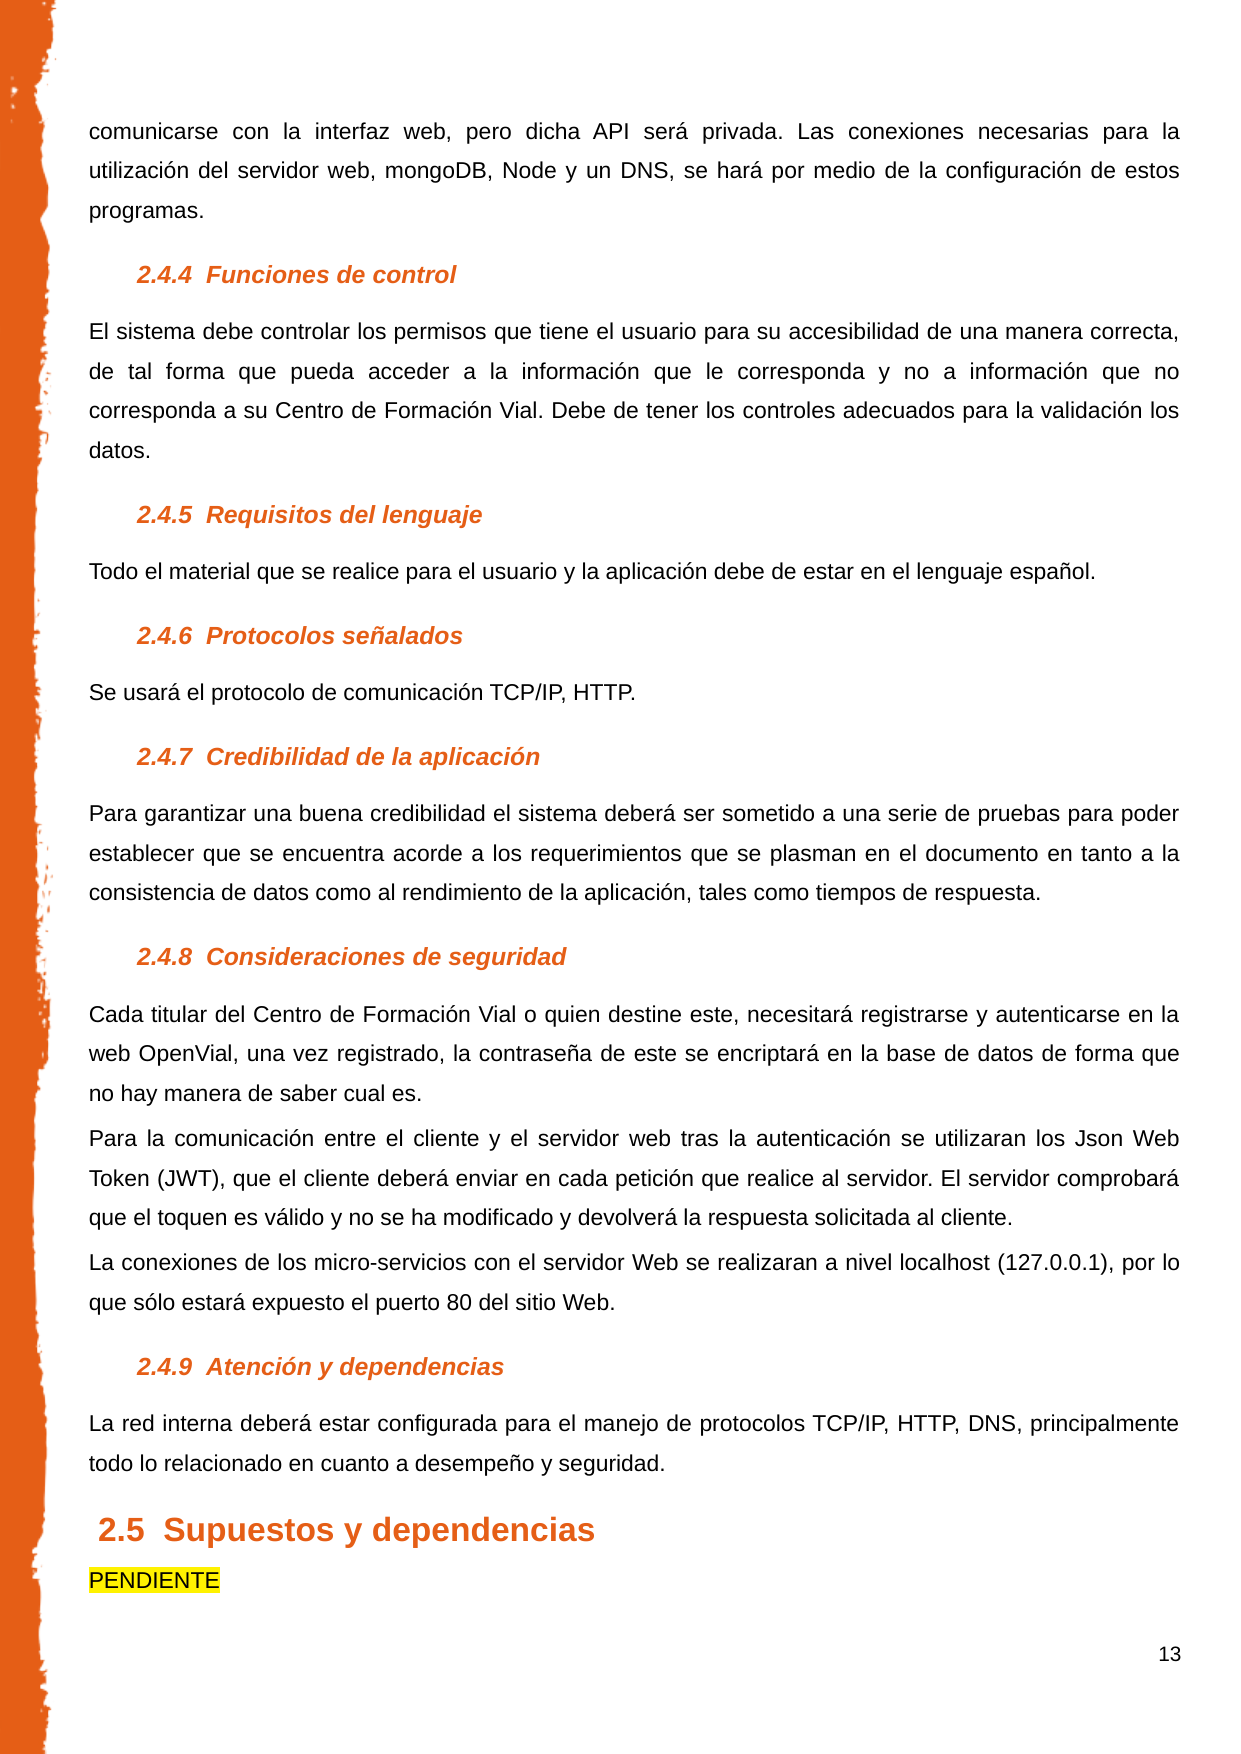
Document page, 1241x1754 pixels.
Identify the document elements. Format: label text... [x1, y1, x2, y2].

text La conexiones de los micro-servicios con el servidor Web se realizaran a nivel localhost (127.0.0.1), por lo que sólo estará expuesto el puerto 80 del sitio Web. [88, 1249, 1181, 1315]
subtitle Consideraciones de seguridad [130, 942, 1181, 971]
text Para la comunicación entre el cliente y el servidor web tras la autenticación se utilizaran los Json Web Token (JWT), que el cliente deberá enviar en cada petición que realice al servidor. El servidor comprobará que el toquen es válido y no se ha modificado y devolverá la respuesta solicitada al cliente. [88, 1125, 1181, 1230]
text El sistema debe controlar los permisos que tiene el usuario para su accesibilidad de una manera correcta, de tal forma que pueda acceder a la información que le corresponda y no a información que no corresponda a su Centro de Formación Vial. Debe de tener los controles adecuados para la validación los datos. [88, 318, 1181, 463]
subtitle Credibilidad de la aplicación [130, 742, 1181, 771]
subtitle Requisitos del lenguaje [130, 500, 1181, 528]
subtitle Atención y dependencias [130, 1352, 1181, 1381]
text Todo el material que se realice para el usuario y la aplicación debe de estar en el lenguaje español. [88, 558, 1181, 584]
picture [0, 0, 69, 1754]
text comunicarse con la interfaz web, pero dicha API será privada. Las conexiones necesarias para la utilización del servidor web, mongoDB, Node y un DNS, se hará por medio de la configuración de estos programas. [88, 118, 1181, 223]
text Se usará el protocolo de comunicación TCP/IP, HTTP. [88, 679, 1181, 706]
text Cada titular del Centro de Formación Vial o quien destine este, necesitará registrarse y autenticarse en la web OpenVial, una vez registrado, la contraseña de este se encriptará en la base de datos de forma que no hay manera de saber cual es. [88, 1001, 1181, 1106]
subtitle Funciones de control [130, 260, 1181, 289]
subtitle Supuestos y dependencias [88, 1510, 1181, 1548]
subtitle Protocolos señalados [130, 621, 1181, 649]
text Para garantizar una buena credibilidad el sistema deberá ser sometido a una serie de pruebas para poder establecer que se encuentra acorde a los requerimientos que se plasman en el documento en tanto a la consistencia de datos como al rendimiento de la aplicación, tales como tiempos de respuesta. [88, 800, 1181, 906]
text La red interna deberá estar configurada para el manejo de protocolos TCP/IP, HTTP, DNS, principalmente todo lo relacionado en cuanto a desempeño y seguridad. [88, 1410, 1181, 1476]
text PENDIENTE [88, 1567, 1181, 1593]
